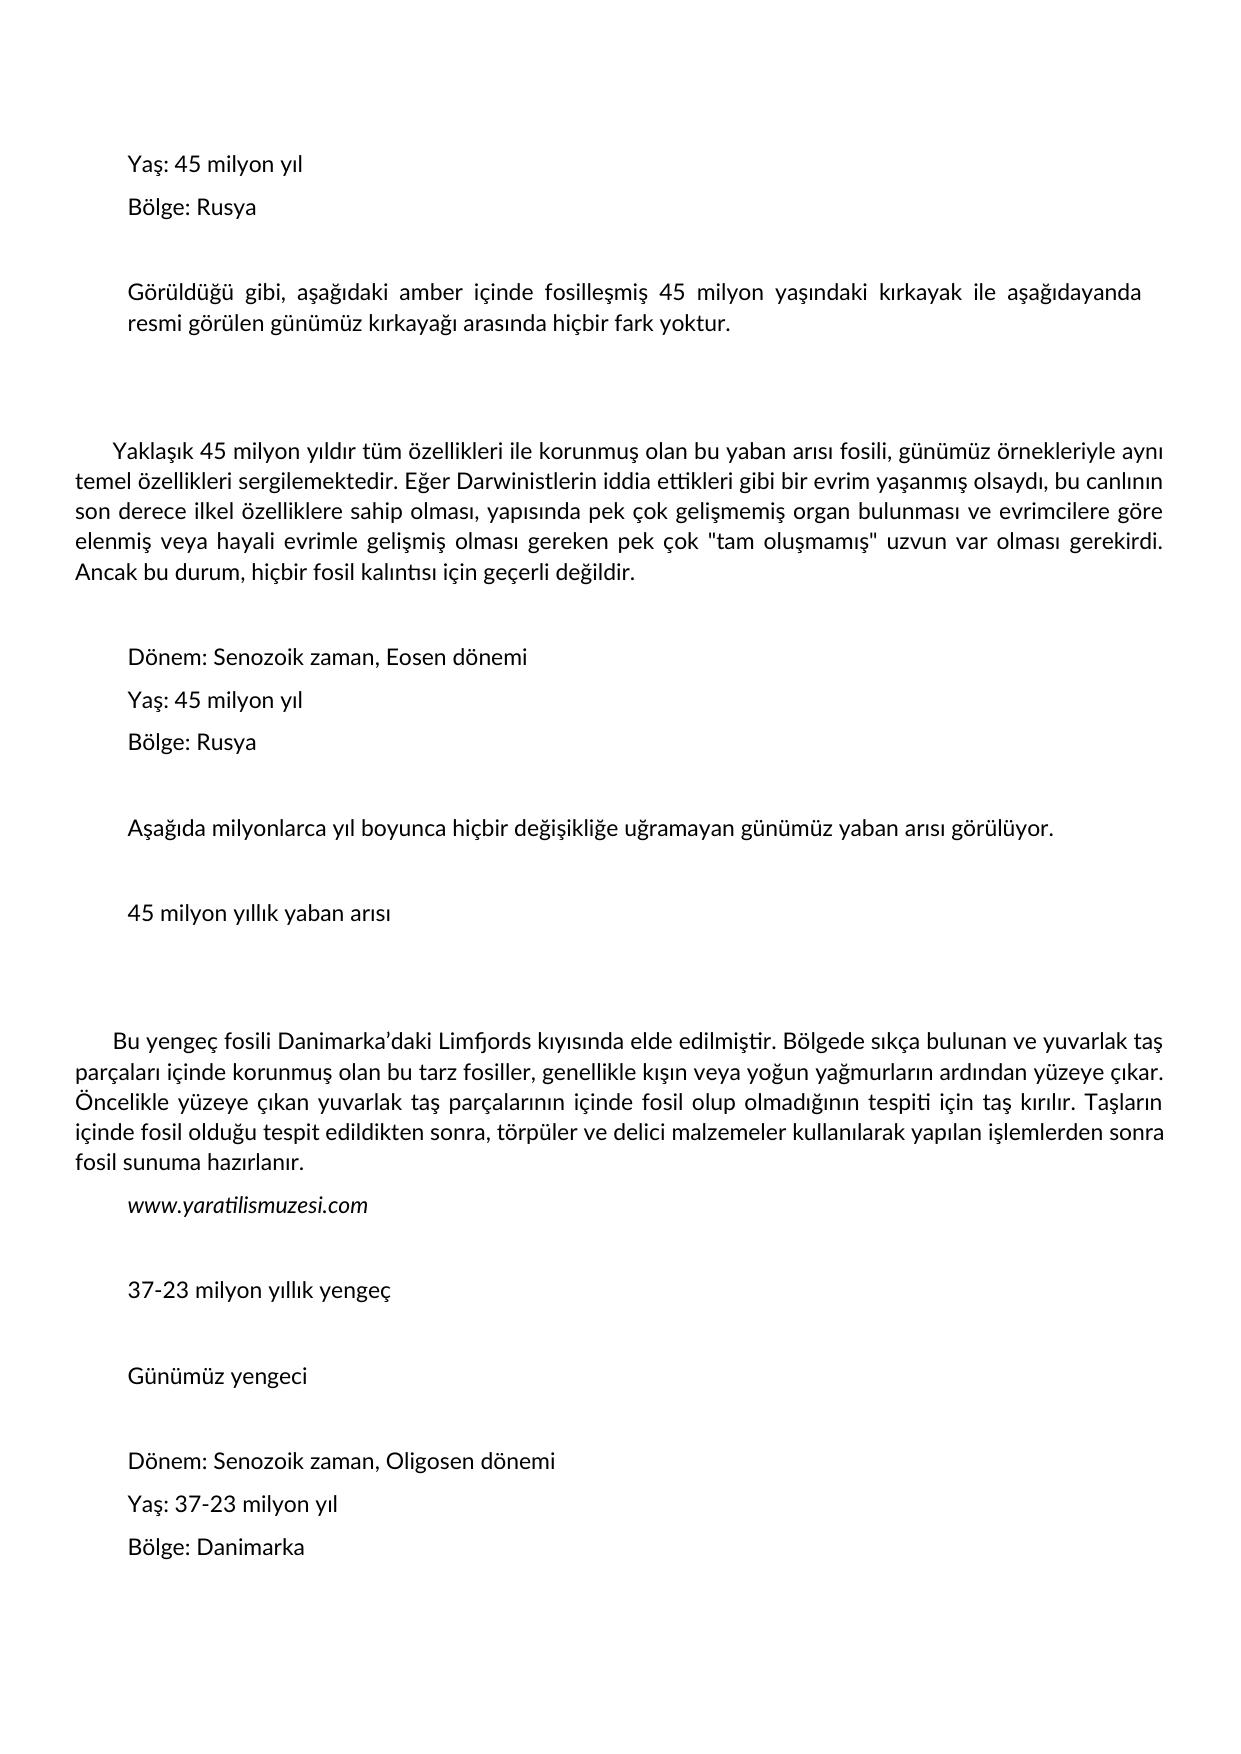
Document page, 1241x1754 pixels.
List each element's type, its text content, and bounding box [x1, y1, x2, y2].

text Aşağıda milyonlarca yıl boyunca hiçbir değişikliğe uğramayan günümüz yaban arısı görülüyor. [127, 813, 1143, 841]
text Günümüz yengeci [127, 1361, 1143, 1389]
text Bölge: Rusya [127, 193, 1143, 220]
text Görüldüğü gibi, aşağıdaki amber içinde fosilleşmiş 45 milyon yaşındaki kırkayak ile aşağıdayanda resmi görülen günümüz kırkayağı arasında hiçbir fark yoktur. [127, 278, 1143, 336]
text 37-23 milyon yıllık yengeç [127, 1276, 1143, 1303]
text Dönem: Senozoik zaman, Eosen dönemi [127, 643, 1143, 670]
text Bu yengeç fosili Danimarka’daki Limfjords kıyısında elde edilmiştir. Bölgede sıkça bulunan ve yuvarlak taş parçaları içinde korunmuş olan bu tarz fosiller, genellikle kışın veya yoğun yağmurların ardından yüzeye çıkar. Öncelikle yüzeye çıkan yuvarlak taş parçalarının içinde fosil olup olmadığının tespiti için taş kırılır. Taşların içinde fosil olduğu tespit edildikten sonra, törpüler ve delici malzemeler kullanılarak yapılan işlemlerden sonra fosil sunuma hazırlanır. [75, 1027, 1165, 1175]
text 45 milyon yıllık yaban arısı [127, 899, 1143, 926]
text www.yaratilismuzesi.com [127, 1191, 1143, 1218]
text Dönem: Senozoik zaman, Oligosen dönemi [127, 1447, 1143, 1474]
text Yaş: 37-23 milyon yıl [127, 1489, 1143, 1517]
text Yaklaşık 45 milyon yıldır tüm özellikleri ile korunmuş olan bu yaban arısı fosili, günümüz örnekleriyle aynı temel özellikleri sergilemektedir. Eğer Darwinistlerin iddia ettikleri gibi bir evrim yaşanmış olsaydı, bu canlının son derece ilkel özelliklere sahip olması, yapısında pek çok gelişmemiş organ bulunması ve evrimcilere göre elenmiş veya hayali evrimle gelişmiş olması gereken pek çok "tam oluşmamış" uzvun var olması gerekirdi. Ancak bu durum, hiçbir fosil kalıntısı için geçerli değildir. [75, 436, 1165, 585]
text Bölge: Rusya [127, 728, 1143, 756]
text Yaş: 45 milyon yıl [127, 685, 1143, 713]
text Yaş: 45 milyon yıl [127, 150, 1143, 177]
text Bölge: Danimarka [127, 1532, 1143, 1560]
